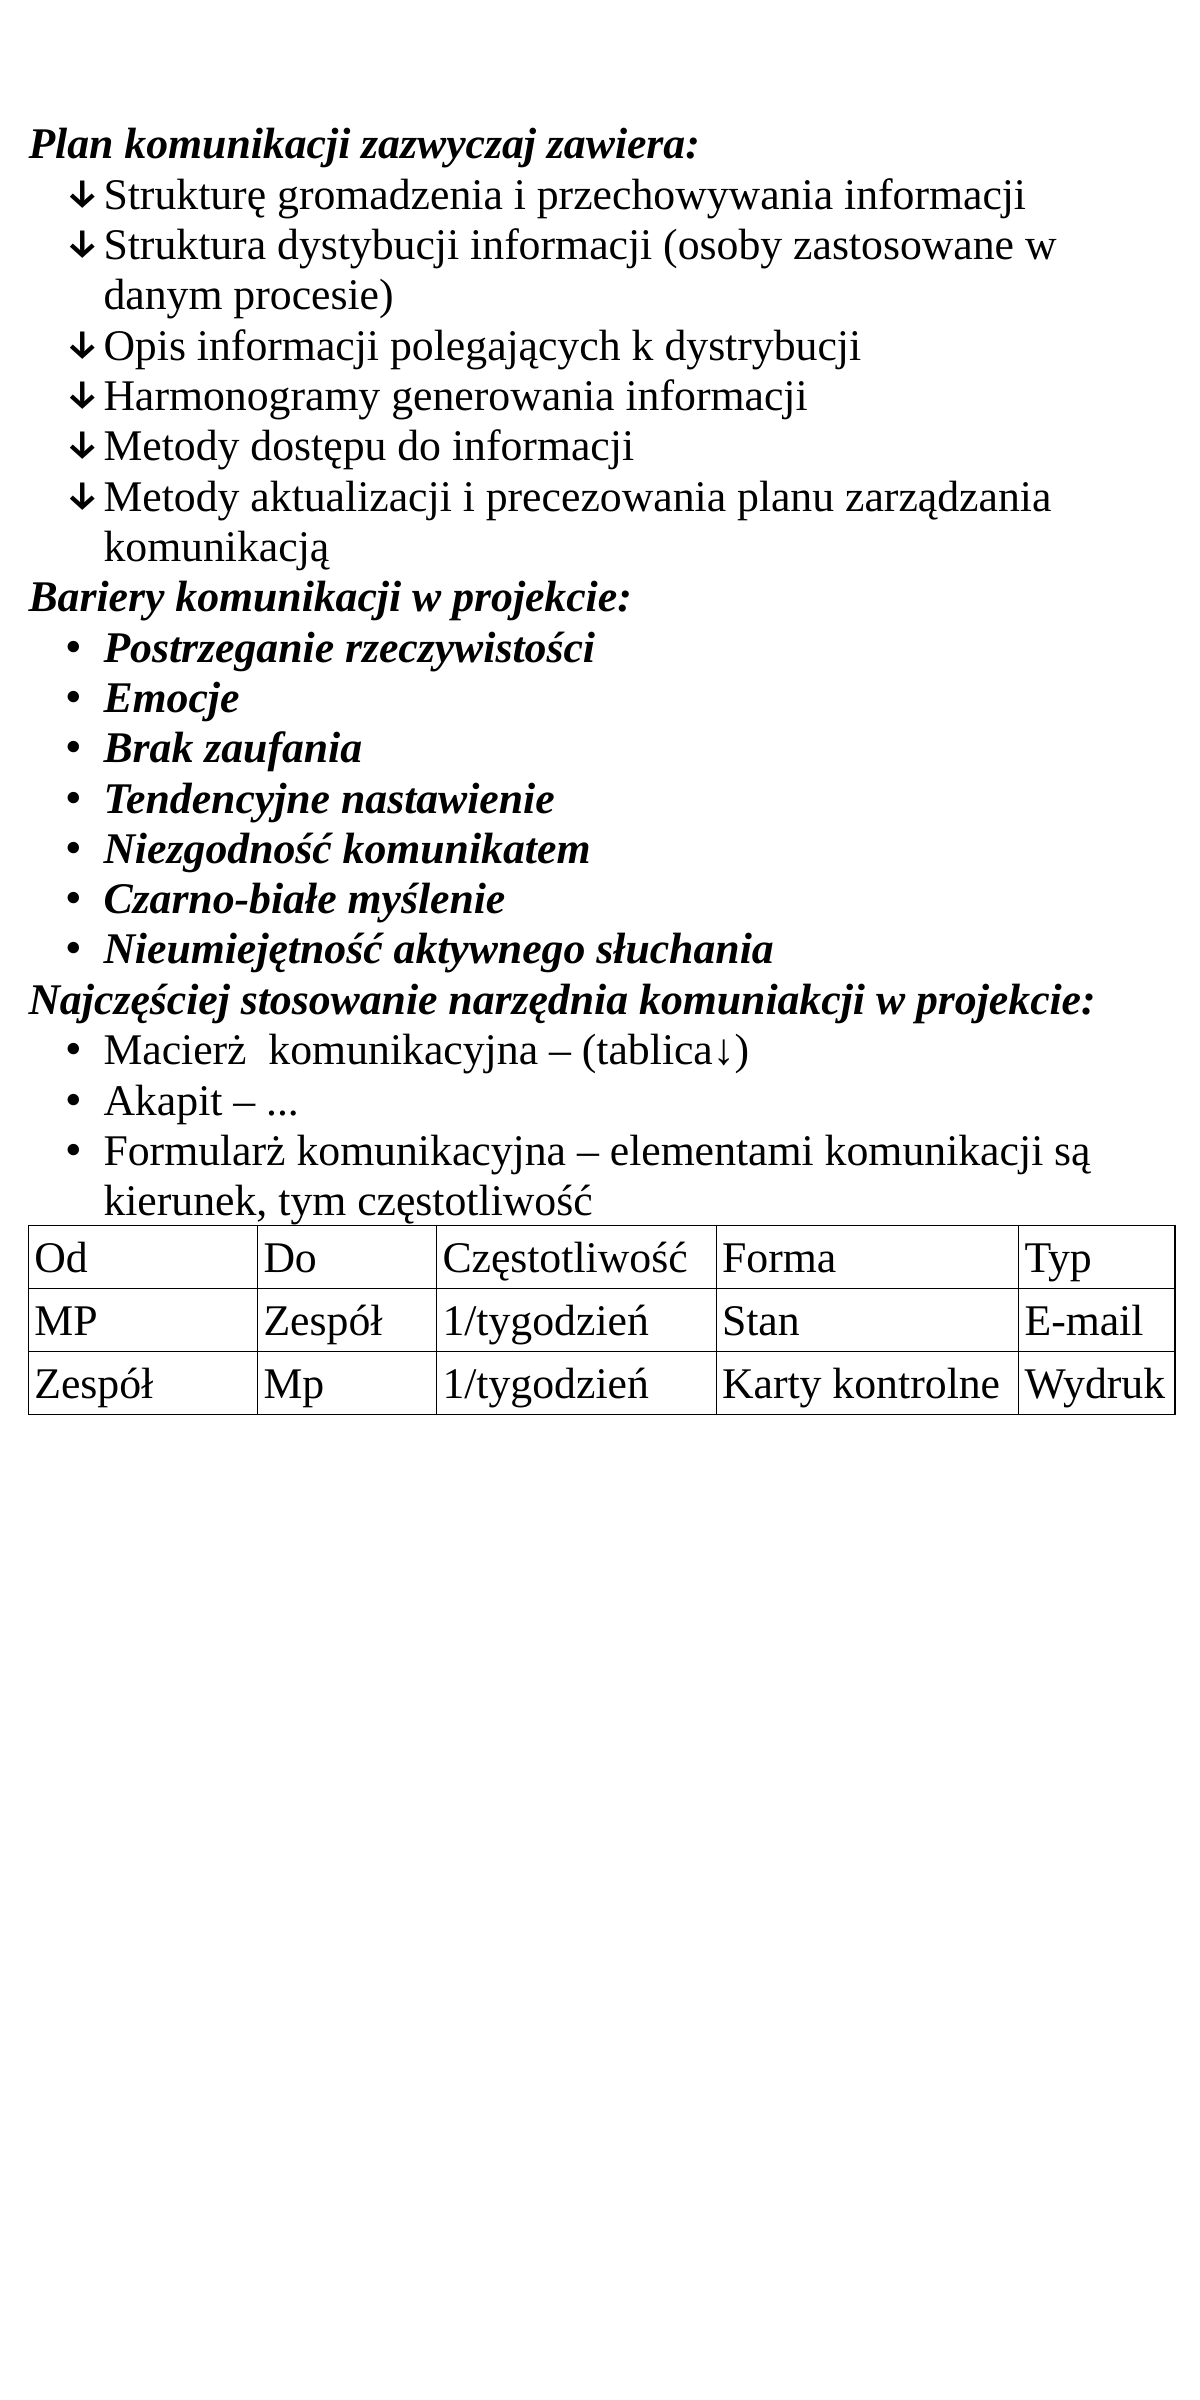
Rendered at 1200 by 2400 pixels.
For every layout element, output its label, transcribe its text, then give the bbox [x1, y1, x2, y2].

table_cell Zespół [258, 1289, 436, 1351]
list Harmonogramy generowania informacji [66, 370, 1175, 420]
table_header Częstotliwość [437, 1226, 716, 1288]
table_cell Mp [258, 1352, 436, 1413]
list Brak zaufania [66, 722, 1175, 772]
text Najczęściej stosowanie narzędnia komuniakcji w projekcie: [28, 973, 1175, 1024]
list Strukturę gromadzenia i przechowywania informacji [66, 168, 1175, 219]
table_header Forma [717, 1226, 1018, 1288]
list Formularż komunikacyjna – elementami komunikacji są kierunek, tym częstotliwość [66, 1124, 1175, 1225]
table_cell MP [29, 1289, 257, 1351]
list Emocje [66, 672, 1175, 722]
list Metody aktualizacji i precezowania planu zarządzania komunikacją [66, 470, 1175, 571]
table_cell Karty kontrolne [717, 1352, 1018, 1413]
text Bariery komunikacji w projekcie: [28, 571, 1175, 621]
list Tendencyjne nastawienie [66, 772, 1175, 822]
table_cell Zespół [29, 1352, 257, 1413]
list Metody dostępu do informacji [66, 420, 1175, 470]
table_cell 1/tygodzień [437, 1352, 716, 1413]
list Struktura dystybucji informacji (osoby zastosowane w danym procesie) [66, 219, 1175, 319]
list Akapit – ... [66, 1074, 1175, 1124]
table_header Typ [1019, 1226, 1174, 1288]
list Czarno-białe myślenie [66, 873, 1175, 923]
table_cell 1/tygodzień [437, 1289, 716, 1351]
list Niezgodność komunikatem [66, 822, 1175, 873]
list Opis informacji polegających k dystrybucji [66, 319, 1175, 370]
table_cell Stan [717, 1289, 1018, 1351]
list Postrzeganie rzeczywistości [66, 621, 1175, 672]
text Plan komunikacji zazwyczaj zawiera: [28, 118, 1175, 168]
list Macierż komunikacyjna – (tablica↓) [66, 1024, 1175, 1074]
table_header Do [258, 1226, 436, 1288]
table_cell E-mail [1019, 1289, 1174, 1351]
list Nieumiejętność aktywnego słuchania [66, 923, 1175, 973]
table_header Od [29, 1226, 257, 1288]
table_cell Wydruk [1019, 1352, 1174, 1413]
